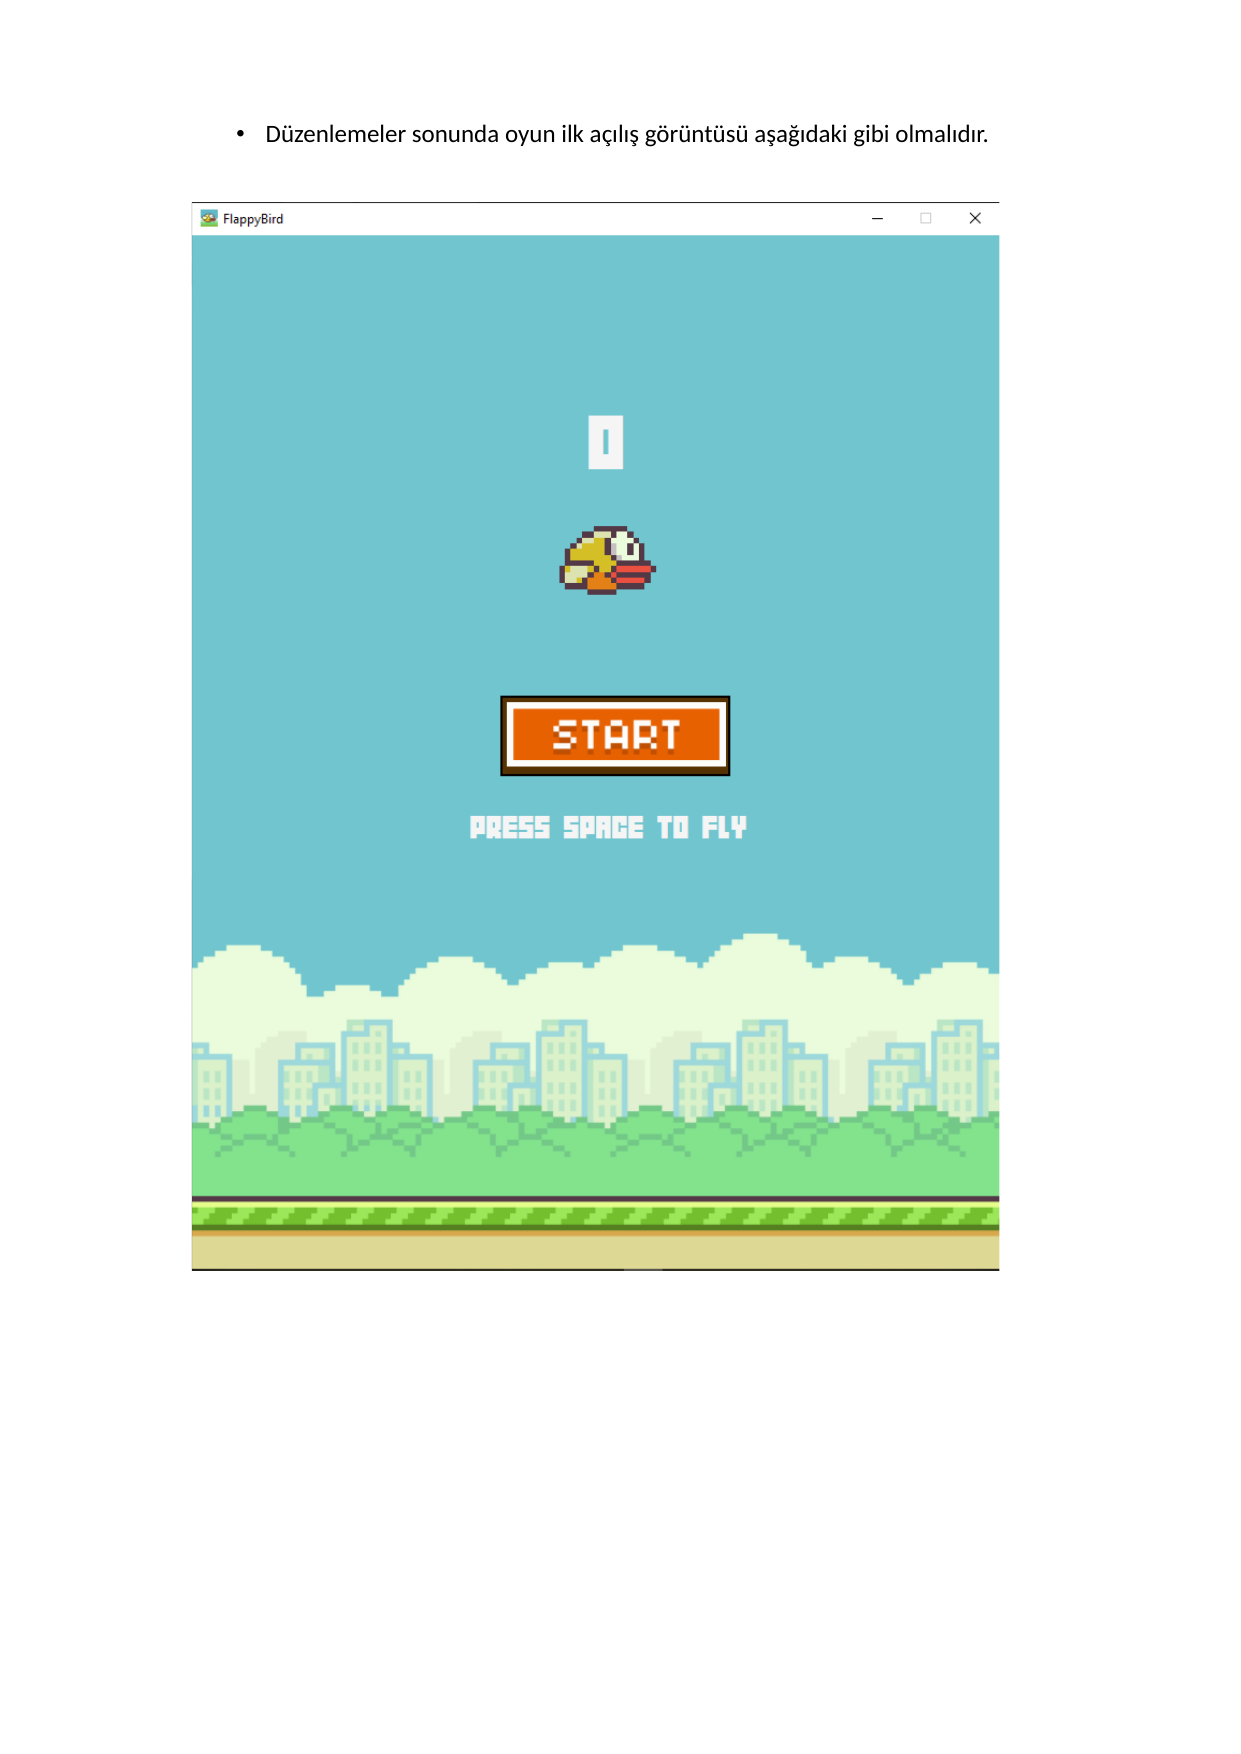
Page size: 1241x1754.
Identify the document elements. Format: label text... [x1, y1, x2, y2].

list Düzenlemeler sonunda oyun ilk açılış görüntüsü aşağıdaki gibi olmalıdır. [236, 118, 1122, 149]
picture [191, 202, 1000, 1271]
